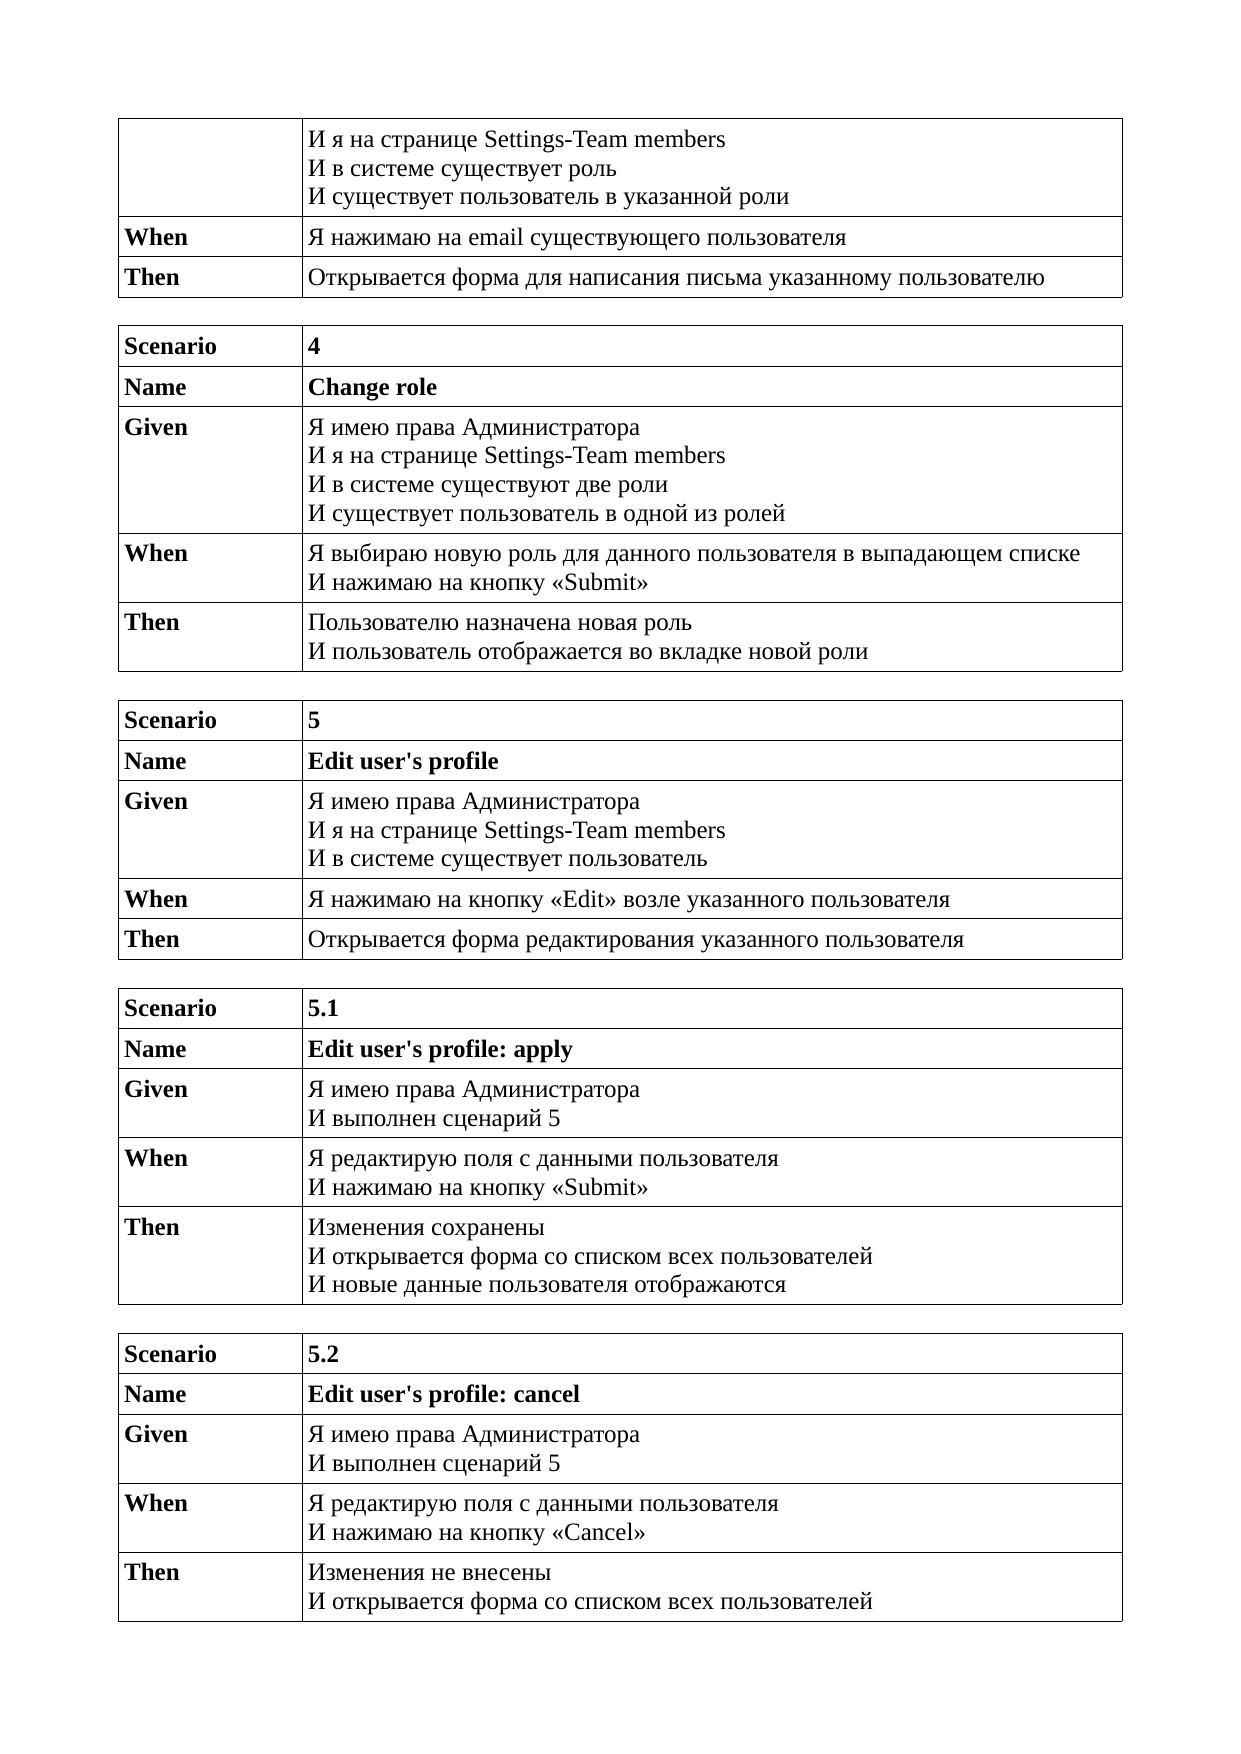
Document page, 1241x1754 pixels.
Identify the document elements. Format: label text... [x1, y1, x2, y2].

table_cell Edit user's profile: cancel [303, 1374, 1122, 1413]
table_cell Then [119, 1207, 302, 1304]
table_cell Given [119, 1069, 302, 1137]
table_header Scenario [119, 1334, 302, 1373]
table_header 5.2 [303, 1334, 1122, 1373]
table_cell Я имею права Администратора И выполнен сценарий 5 [303, 1415, 1122, 1483]
table_cell Given [119, 1415, 302, 1483]
table_cell Я редактирую поля с данными пользователя И нажимаю на кнопку «Submit» [303, 1138, 1122, 1206]
table_cell Изменения не внесены И открывается форма со списком всех пользователей [303, 1553, 1122, 1621]
table_header 5.1 [303, 989, 1122, 1028]
table_cell Я редактирую поля с данными пользователя И нажимаю на кнопку «Cancel» [303, 1484, 1122, 1552]
table_cell Given [119, 407, 302, 533]
table_cell Given [119, 781, 302, 878]
table_cell Then [119, 919, 302, 959]
table_cell When [119, 1138, 302, 1206]
table_cell When [119, 879, 302, 918]
table_cell Я нажимаю на email существующего пользователя [303, 217, 1122, 256]
table_cell Then [119, 257, 302, 297]
table_cell Пользователю назначена новая роль И пользователь отображается во вкладке новой роли [303, 603, 1122, 671]
table_header 5 [303, 701, 1122, 740]
table_header Scenario [119, 701, 302, 740]
table_cell Я имею права Администратора И я на странице Settings-Team members И в системе существует пользователь [303, 781, 1122, 878]
table_cell Открывается форма редактирования указанного пользователя [303, 919, 1122, 959]
table_cell Change role [303, 367, 1122, 406]
table_cell Edit user's profile [303, 741, 1122, 780]
table_cell Edit user's profile: apply [303, 1029, 1122, 1068]
table_header Scenario [119, 326, 302, 366]
table_cell Я нажимаю на кнопку «Edit» возле указанного пользователя [303, 879, 1122, 918]
table_cell Then [119, 1553, 302, 1621]
table_cell Name [119, 741, 302, 780]
table_cell Изменения сохранены И открывается форма со списком всех пользователей И новые данные пользователя отображаются [303, 1207, 1122, 1304]
table_header 4 [303, 326, 1122, 366]
table_cell Name [119, 367, 302, 406]
table_cell Я выбираю новую роль для данного пользователя в выпадающем списке И нажимаю на кнопку «Submit» [303, 534, 1122, 602]
table_cell И я на странице Settings-Team members И в системе существует роль И существует пользователь в указанной роли [303, 119, 1122, 216]
table_cell When [119, 534, 302, 602]
table_header Scenario [119, 989, 302, 1028]
table_cell Я имею права Администратора И выполнен сценарий 5 [303, 1069, 1122, 1137]
table_cell Name [119, 1374, 302, 1413]
table_cell Открывается форма для написания письма указанному пользователю [303, 257, 1122, 297]
table_cell Name [119, 1029, 302, 1068]
table_cell Then [119, 603, 302, 671]
table_cell When [119, 1484, 302, 1552]
table_cell Я имею права Администратора И я на странице Settings-Team members И в системе существуют две роли И существует пользователь в одной из ролей [303, 407, 1122, 533]
table_cell When [119, 217, 302, 256]
table_cell [119, 119, 302, 216]
